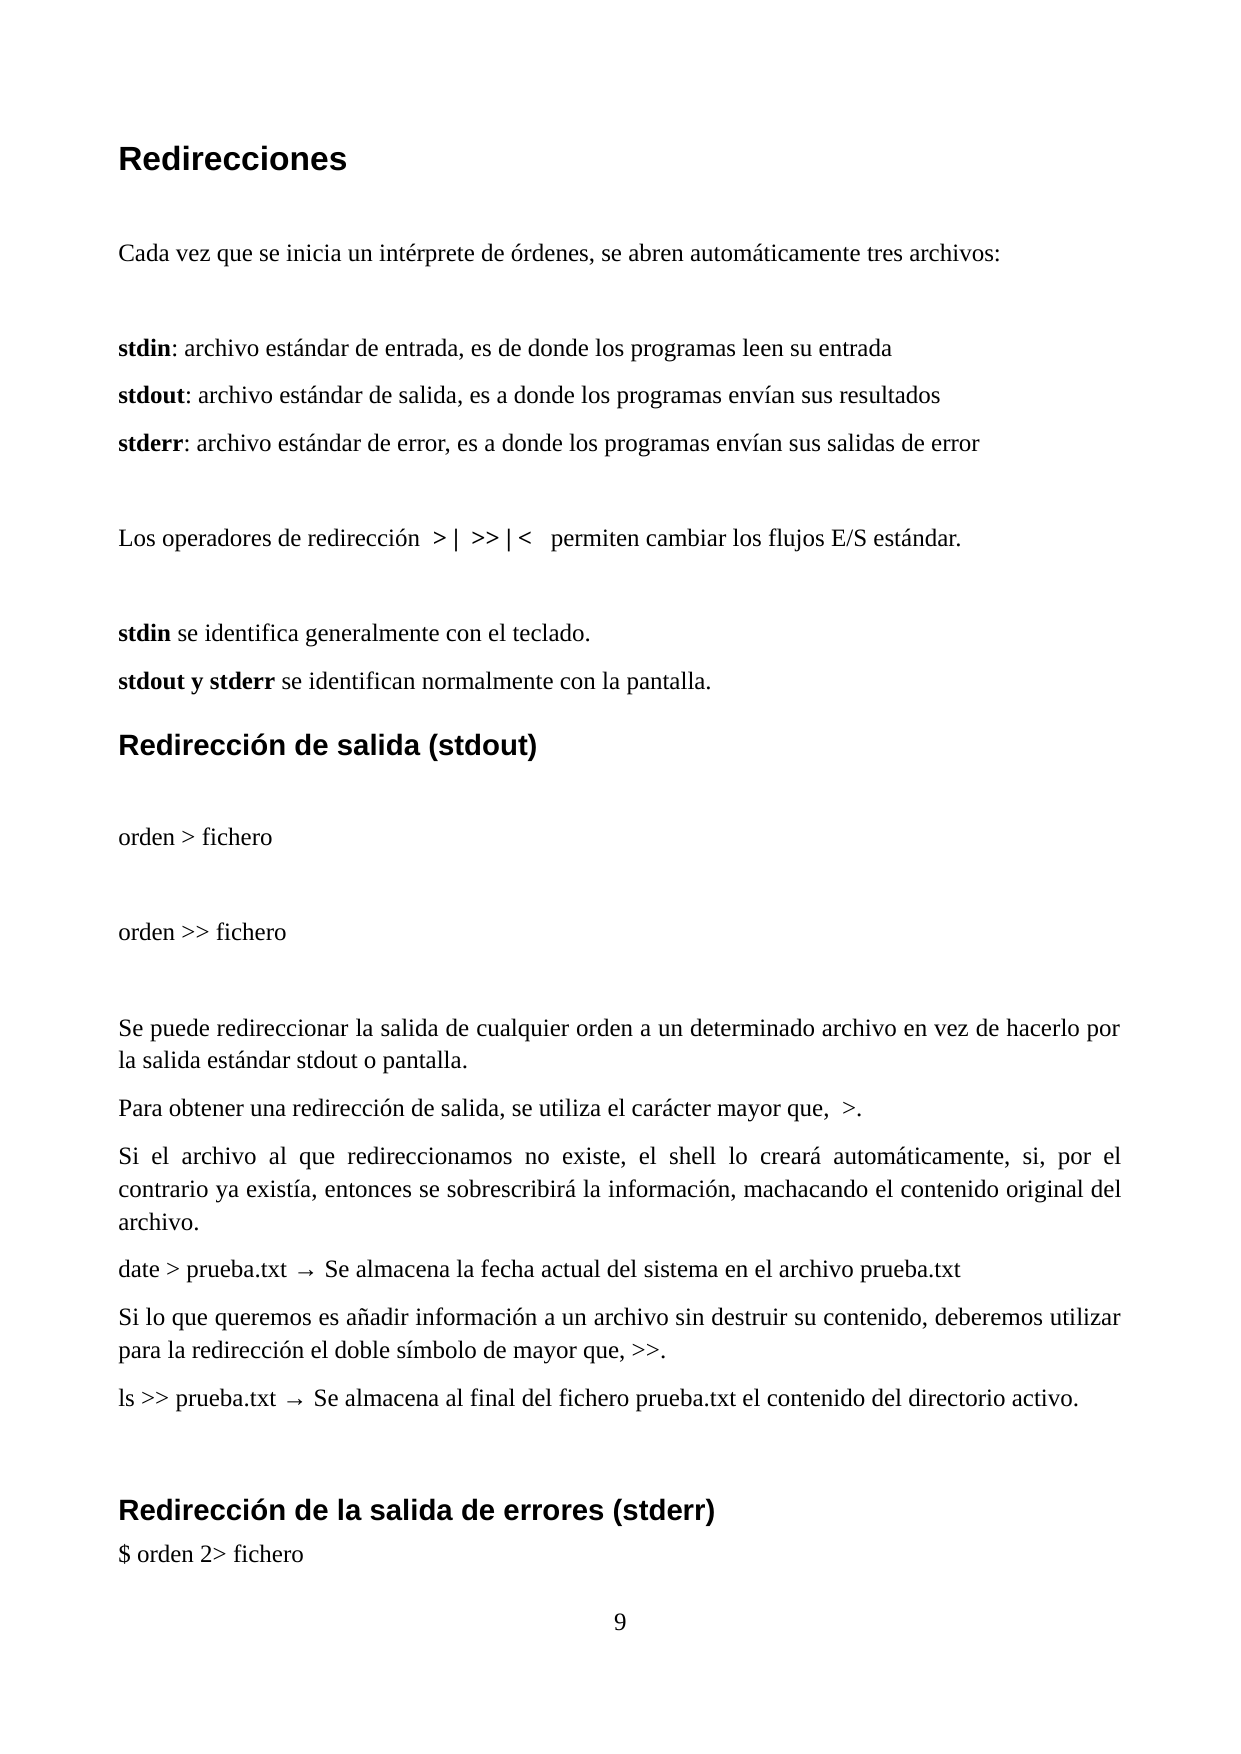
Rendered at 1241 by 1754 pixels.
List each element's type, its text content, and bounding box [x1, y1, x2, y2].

text orden > fichero [118, 822, 1122, 851]
subtitle Redirección de salida (stdout) [118, 728, 1122, 762]
text ls >> prueba.txt → Se almacena al final del fichero prueba.txt el contenido del directorio activo. [118, 1383, 1122, 1411]
text stdout: archivo estándar de salida, es a donde los programas envían sus resultados [118, 381, 1122, 409]
text stdin: archivo estándar de entrada, es de donde los programas leen su entrada [118, 333, 1122, 362]
text Cada vez que se inicia un intérprete de órdenes, se abren automáticamente tres archivos: [118, 238, 1122, 266]
text stdout y stderr se identifican normalmente con la pantalla. [118, 666, 1122, 695]
text Los operadores de redirección > | >> | < permiten cambiar los flujos E/S estándar. [118, 523, 1122, 552]
subtitle Redirección de la salida de errores (stderr) [118, 1492, 1122, 1526]
text orden >> fichero [118, 917, 1122, 946]
text Si lo que queremos es añadir información a un archivo sin destruir su contenido, deberemos utilizar para la redirección el doble símbolo de mayor que, >>. [118, 1302, 1122, 1364]
text stderr: archivo estándar de error, es a donde los programas envían sus salidas de error [118, 428, 1122, 457]
text Para obtener una redirección de salida, se utiliza el carácter mayor que, >. [118, 1093, 1122, 1122]
text stdin se identifica generalmente con el teclado. [118, 618, 1122, 647]
text Se puede redireccionar la salida de cualquier orden a un determinado archivo en vez de hacerlo por la salida estándar stdout o pantalla. [118, 1013, 1122, 1074]
text Si el archivo al que redireccionamos no existe, el shell lo creará automáticamente, si, por el contrario ya existía, entonces se sobrescribirá la información, machacando el contenido original del archivo. [118, 1141, 1122, 1236]
text date > prueba.txt → Se almacena la fecha actual del sistema en el archivo prueba.txt [118, 1254, 1122, 1283]
subtitle Redirecciones [118, 139, 1122, 178]
text $ orden 2> fichero [118, 1539, 1122, 1567]
